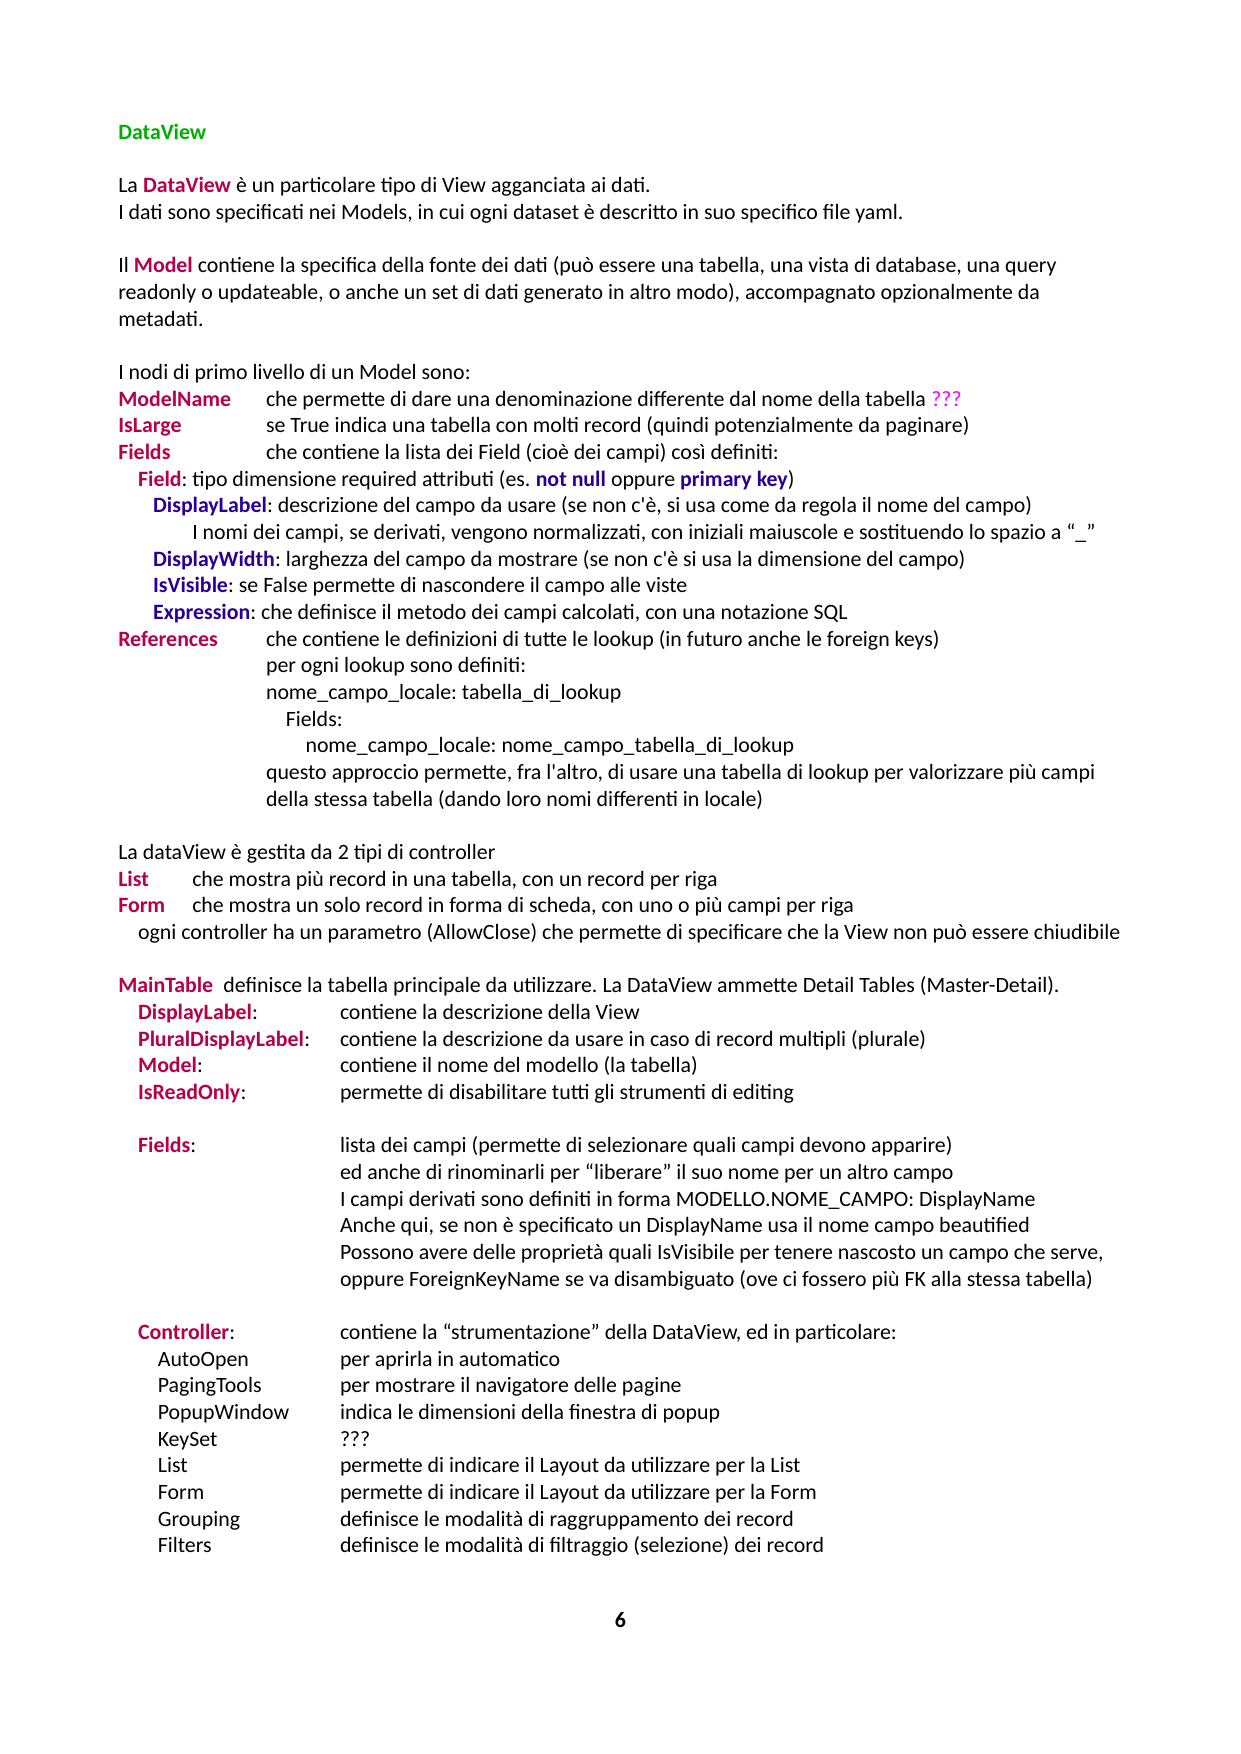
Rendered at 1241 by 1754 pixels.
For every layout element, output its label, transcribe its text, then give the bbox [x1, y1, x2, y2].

text IsReadOnly: permette di disabilitare tutti gli strumenti di editing [118, 1078, 1122, 1105]
text Fields che contiene la lista dei Field (cioè dei campi) così definiti: [118, 438, 1122, 465]
text I campi derivati sono definiti in forma MODELLO.NOME_CAMPO: DisplayName [118, 1185, 1122, 1211]
text La dataView è gestita da 2 tipi di controller [118, 838, 1122, 865]
text Filters definisce le modalità di filtraggio (selezione) dei record [118, 1531, 1122, 1558]
text DisplayLabel: contiene la descrizione della View [118, 998, 1122, 1025]
text oppure ForeignKeyName se va disambiguato (ove ci fossero più FK alla stessa tabella) [118, 1265, 1122, 1291]
text DisplayWidth: larghezza del campo da mostrare (se non c'è si usa la dimensione del campo) [118, 545, 1122, 571]
text PagingTools per mostrare il navigatore delle pagine [118, 1371, 1122, 1398]
text List che mostra più record in una tabella, con un record per riga [118, 865, 1122, 891]
text IsVisible: se False permette di nascondere il campo alle viste [118, 571, 1122, 598]
text Field: tipo dimensione required attributi (es. not null oppure primary key) [118, 465, 1122, 491]
text DataView [118, 118, 1122, 145]
text questo approccio permette, fra l'altro, di usare una tabella di lookup per valorizzare più campi [118, 758, 1122, 785]
text IsLarge se True indica una tabella con molti record (quindi potenzialmente da paginare) [118, 411, 1122, 438]
text per ogni lookup sono definiti: [118, 651, 1122, 678]
text I nomi dei campi, se derivati, vengono normalizzati, con iniziali maiuscole e sostituendo lo spazio a “_” [118, 518, 1122, 545]
text Form permette di indicare il Layout da utilizzare per la Form [118, 1478, 1122, 1505]
text della stessa tabella (dando loro nomi differenti in locale) [118, 785, 1122, 811]
text List permette di indicare il Layout da utilizzare per la List [118, 1451, 1122, 1478]
text nome_campo_locale: nome_campo_tabella_di_lookup [118, 731, 1122, 758]
text DisplayLabel: descrizione del campo da usare (se non c'è, si usa come da regola il nome del campo) [118, 491, 1122, 518]
text Possono avere delle proprietà quali IsVisibile per tenere nascosto un campo che serve, [118, 1238, 1122, 1265]
text La DataView è un particolare tipo di View agganciata ai dati. [118, 171, 1122, 198]
text ed anche di rinominarli per “liberare” il suo nome per un altro campo [118, 1158, 1122, 1185]
text Form che mostra un solo record in forma di scheda, con uno o più campi per riga [118, 891, 1122, 918]
text Controller: contiene la “strumentazione” della DataView, ed in particolare: [118, 1318, 1122, 1345]
text Grouping definisce le modalità di raggruppamento dei record [118, 1505, 1122, 1531]
text ogni controller ha un parametro (AllowClose) che permette di specificare che la View non può essere chiudibile [118, 918, 1122, 945]
text References che contiene le definizioni di tutte le lookup (in futuro anche le foreign keys) [118, 625, 1122, 651]
text Model: contiene il nome del modello (la tabella) [118, 1051, 1122, 1078]
text I dati sono specificati nei Models, in cui ogni dataset è descritto in suo specifico file yaml. [118, 198, 1122, 225]
text PopupWindow indica le dimensioni della finestra di popup [118, 1398, 1122, 1425]
text Expression: che definisce il metodo dei campi calcolati, con una notazione SQL [118, 598, 1122, 625]
text Anche qui, se non è specificato un DisplayName usa il nome campo beautified [118, 1211, 1122, 1238]
text Fields: lista dei campi (permette di selezionare quali campi devono apparire) [118, 1131, 1122, 1158]
text ModelName che permette di dare una denominazione differente dal nome della tabella ??? [118, 385, 1122, 411]
text AutoOpen per aprirla in automatico [118, 1345, 1122, 1371]
text Fields: [118, 705, 1122, 731]
text MainTable definisce la tabella principale da utilizzare. La DataView ammette Detail Tables (Master-Detail). [118, 971, 1122, 998]
text Il Model contiene la specifica della fonte dei dati (può essere una tabella, una vista di database, una query readonly o updateable, o anche un set di dati generato in altro modo), accompagnato opzionalmente da metadati. [118, 251, 1122, 331]
text nome_campo_locale: tabella_di_lookup [118, 678, 1122, 705]
text I nodi di primo livello di un Model sono: [118, 358, 1122, 385]
text PluralDisplayLabel: contiene la descrizione da usare in caso di record multipli (plurale) [118, 1025, 1122, 1051]
text KeySet ??? [118, 1425, 1122, 1451]
